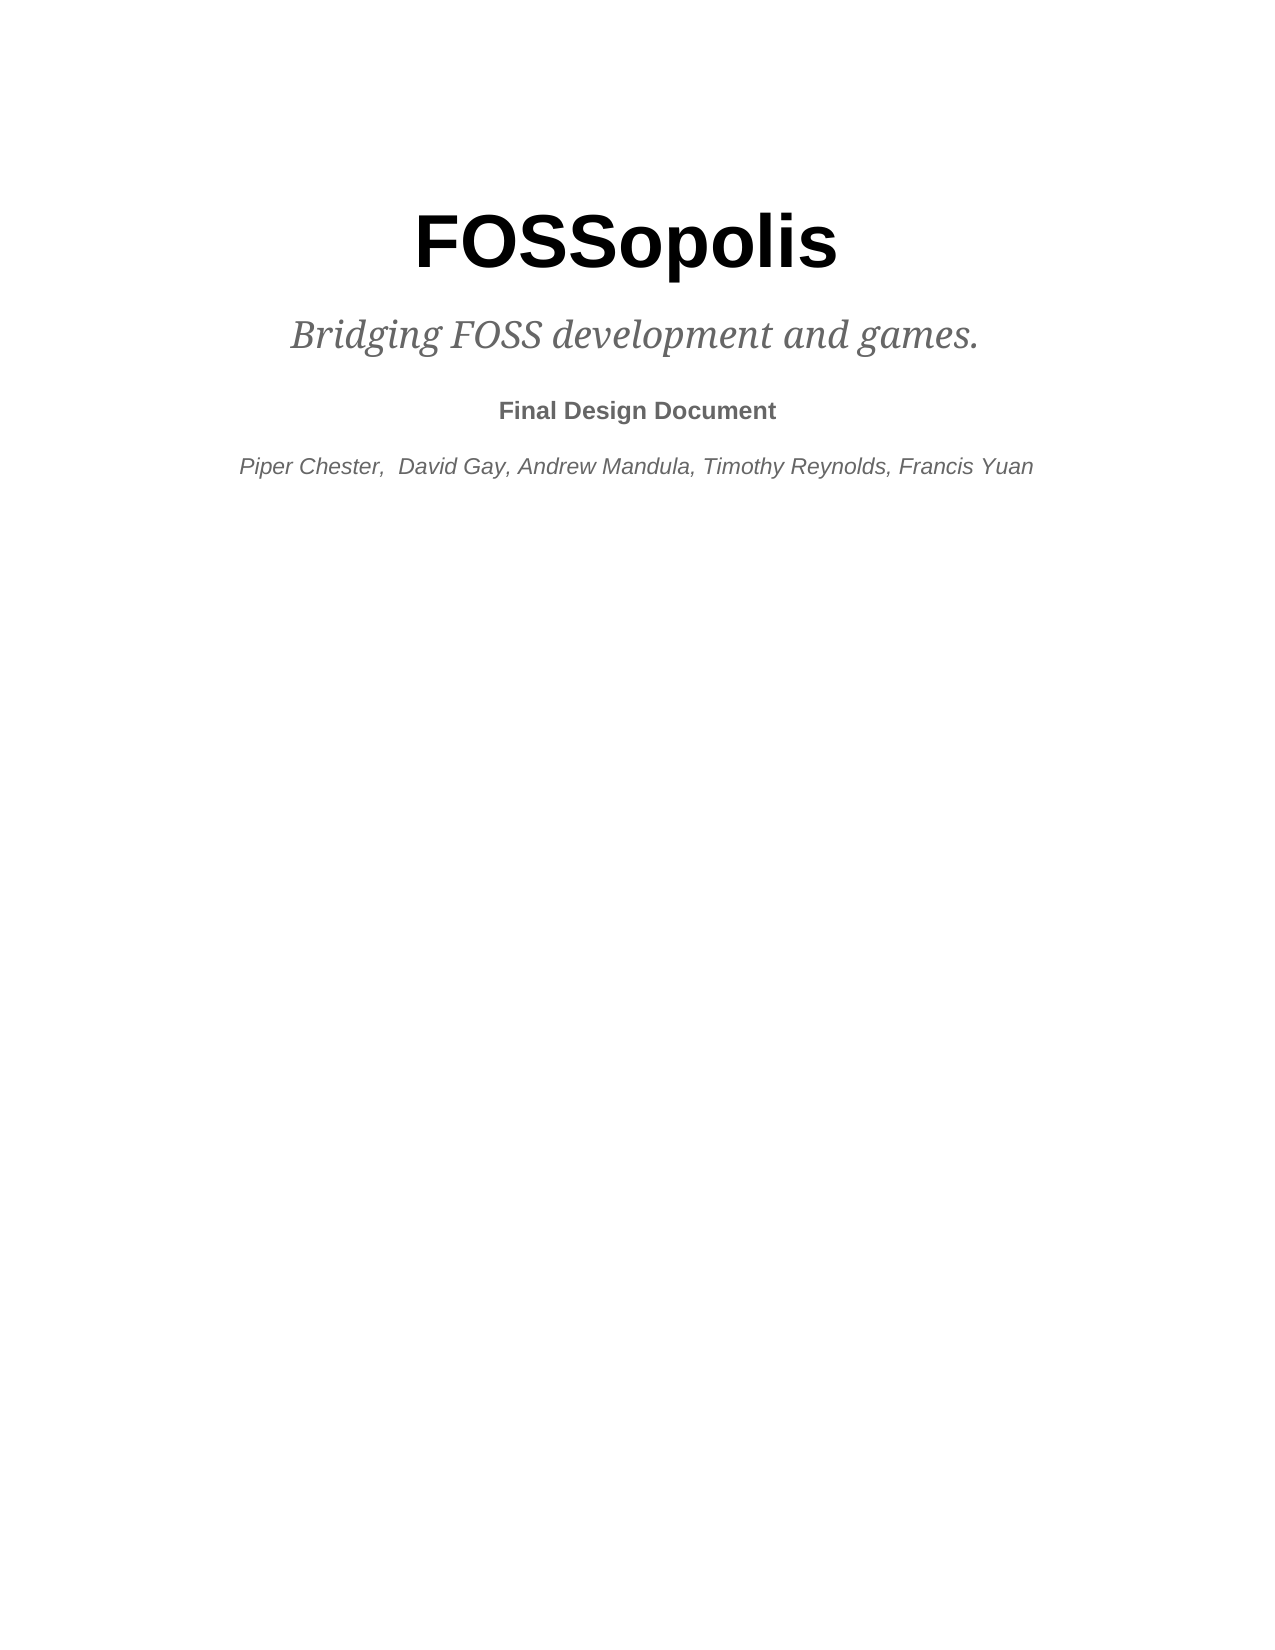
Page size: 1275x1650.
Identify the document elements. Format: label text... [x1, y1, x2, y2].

subtitle Piper Chester, David Gay, Andrew Mandula, Timothy Reynolds, Francis Yuan [150, 454, 1125, 479]
text Bridging FOSS development and games. [150, 309, 1125, 360]
title FOSSopolis [150, 200, 1125, 284]
subtitle Final Design Document [150, 397, 1125, 424]
